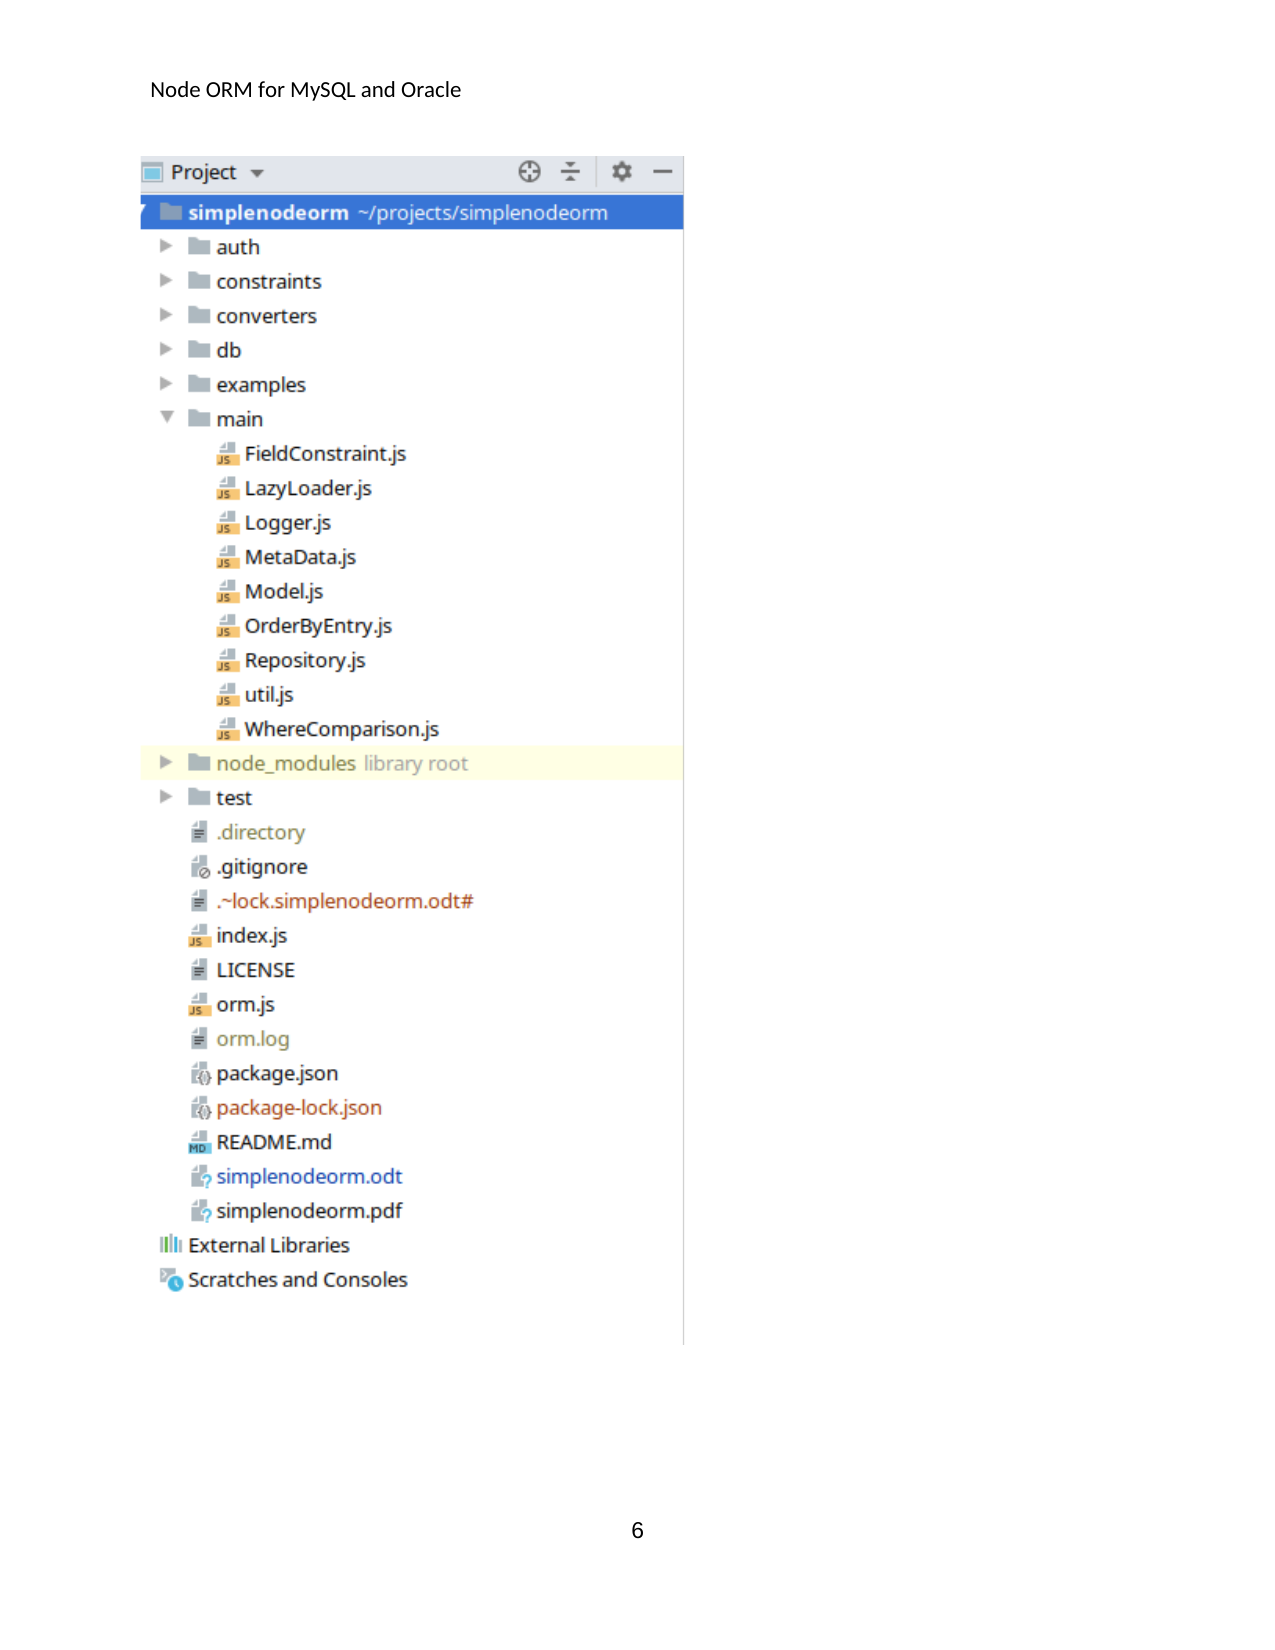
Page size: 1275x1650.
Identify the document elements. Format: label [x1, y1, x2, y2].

picture [140, 156, 685, 1345]
